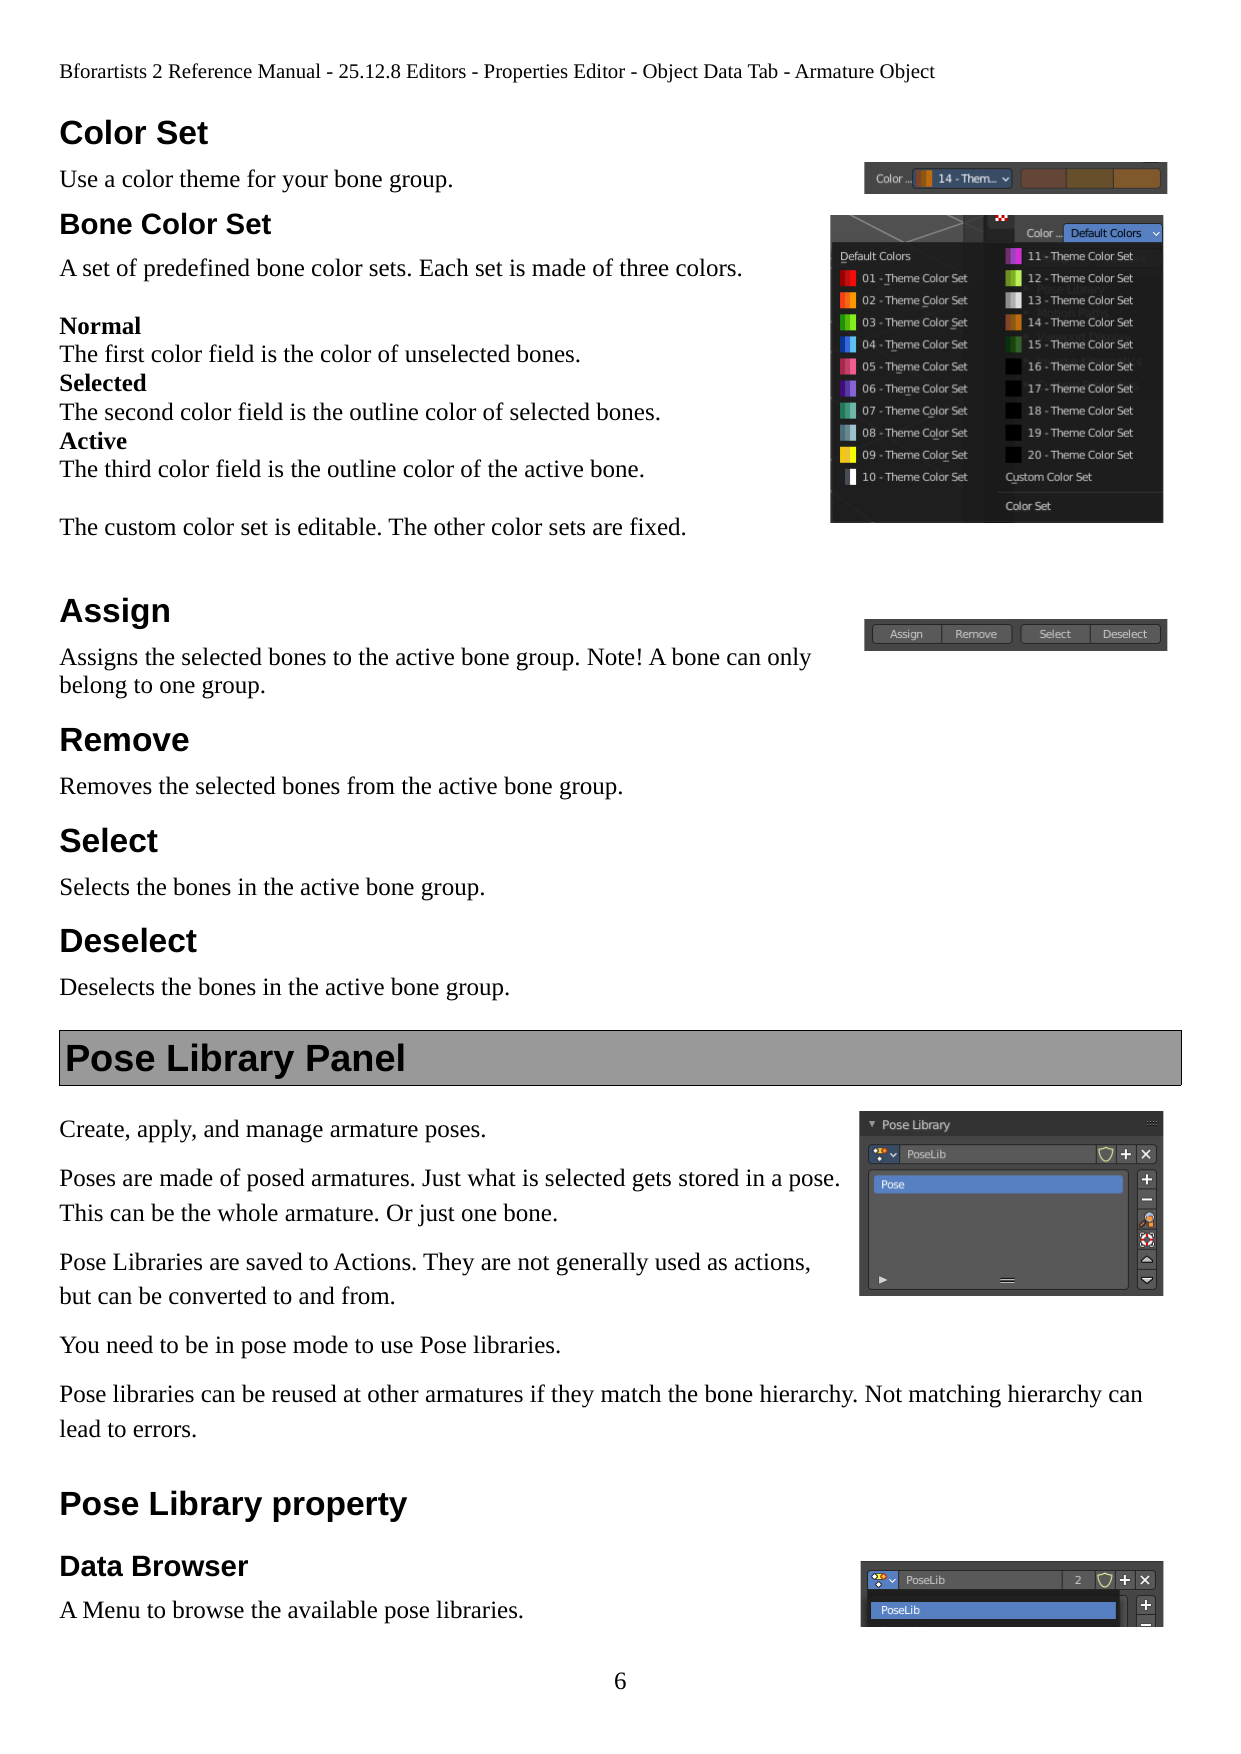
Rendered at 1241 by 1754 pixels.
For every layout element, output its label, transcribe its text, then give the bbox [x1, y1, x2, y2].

subtitle Remove [59, 720, 1181, 758]
text Deselects the bones in the active bone group. [59, 972, 1181, 1001]
text [1164, 426, 1181, 454]
text The second color field is the outline color of selected bones. [59, 397, 830, 426]
text Selects the bones in the active bone group. [59, 872, 1181, 901]
text You need to be in pose mode to use Pose libraries. [59, 1330, 1181, 1359]
text Use a color theme for your bone group. [59, 164, 864, 192]
picture [830, 215, 1164, 523]
picture [860, 1561, 1164, 1627]
picture [864, 619, 1168, 651]
text The third color field is the outline color of the active bone. [59, 454, 830, 483]
subtitle Deselect [59, 921, 1181, 960]
picture [864, 162, 1168, 194]
text Active [59, 426, 830, 454]
subtitle Data Browser [59, 1549, 1181, 1583]
subtitle Bone Color Set [59, 207, 1181, 241]
text Poses are made of posed armatures. Just what is selected gets stored in a pose. This can be the whole armature. Or just one bone. [59, 1163, 859, 1226]
text [1164, 311, 1181, 339]
picture [859, 1111, 1164, 1296]
subtitle Assign [59, 590, 1181, 629]
text Removes the selected bones from the active bone group. [59, 771, 1181, 800]
subtitle Color Set [59, 113, 1181, 151]
text [1164, 368, 1181, 397]
text The first color field is the color of unselected bones. [59, 339, 830, 368]
subtitle Select [59, 821, 1181, 859]
text Assigns the selected bones to the active bone group. Note! A bone can only belong to one group. [59, 642, 1181, 699]
table_header Pose Library Panel [60, 1031, 1181, 1085]
subtitle Pose Library property [59, 1484, 1181, 1522]
text A set of predefined bone color sets. Each set is made of three colors. [59, 253, 830, 282]
text Pose Libraries are saved to Actions. They are not generally used as actions, but can be converted to and from. [59, 1247, 1181, 1310]
text Normal [59, 311, 830, 339]
text A Menu to browse the available pose libraries. [59, 1596, 860, 1624]
text The custom color set is editable. The other color sets are fixed. [59, 512, 1181, 541]
text Selected [59, 368, 830, 397]
text Pose libraries can be reused at other armatures if they match the bone hierarchy. Not matching hierarchy can lead to errors. [59, 1379, 1181, 1442]
text Create, apply, and manage armature poses. [59, 1114, 859, 1143]
